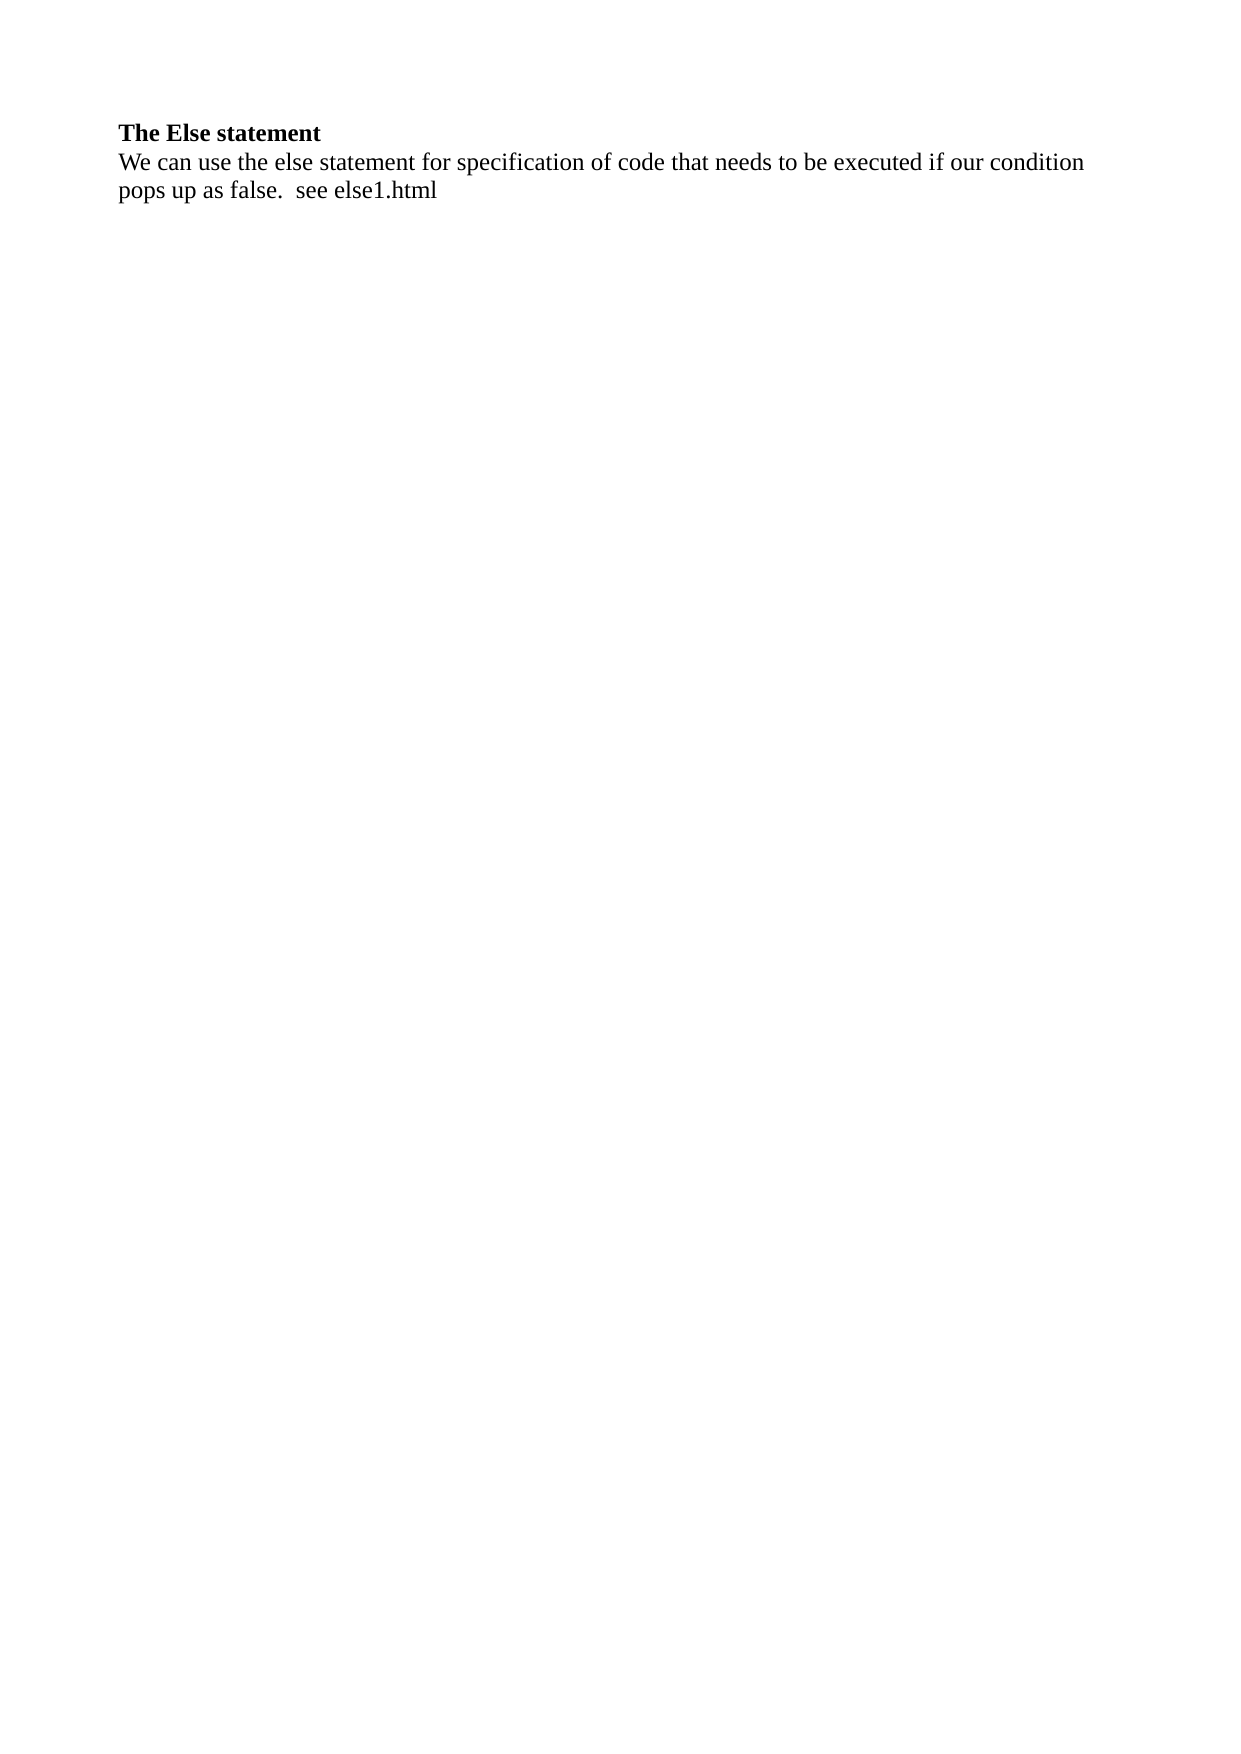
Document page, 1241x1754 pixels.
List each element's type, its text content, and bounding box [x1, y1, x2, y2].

text We can use the else statement for specification of code that needs to be executed if our condition pops up as false. see else1.html [118, 147, 1122, 204]
text The Else statement [118, 118, 1122, 147]
